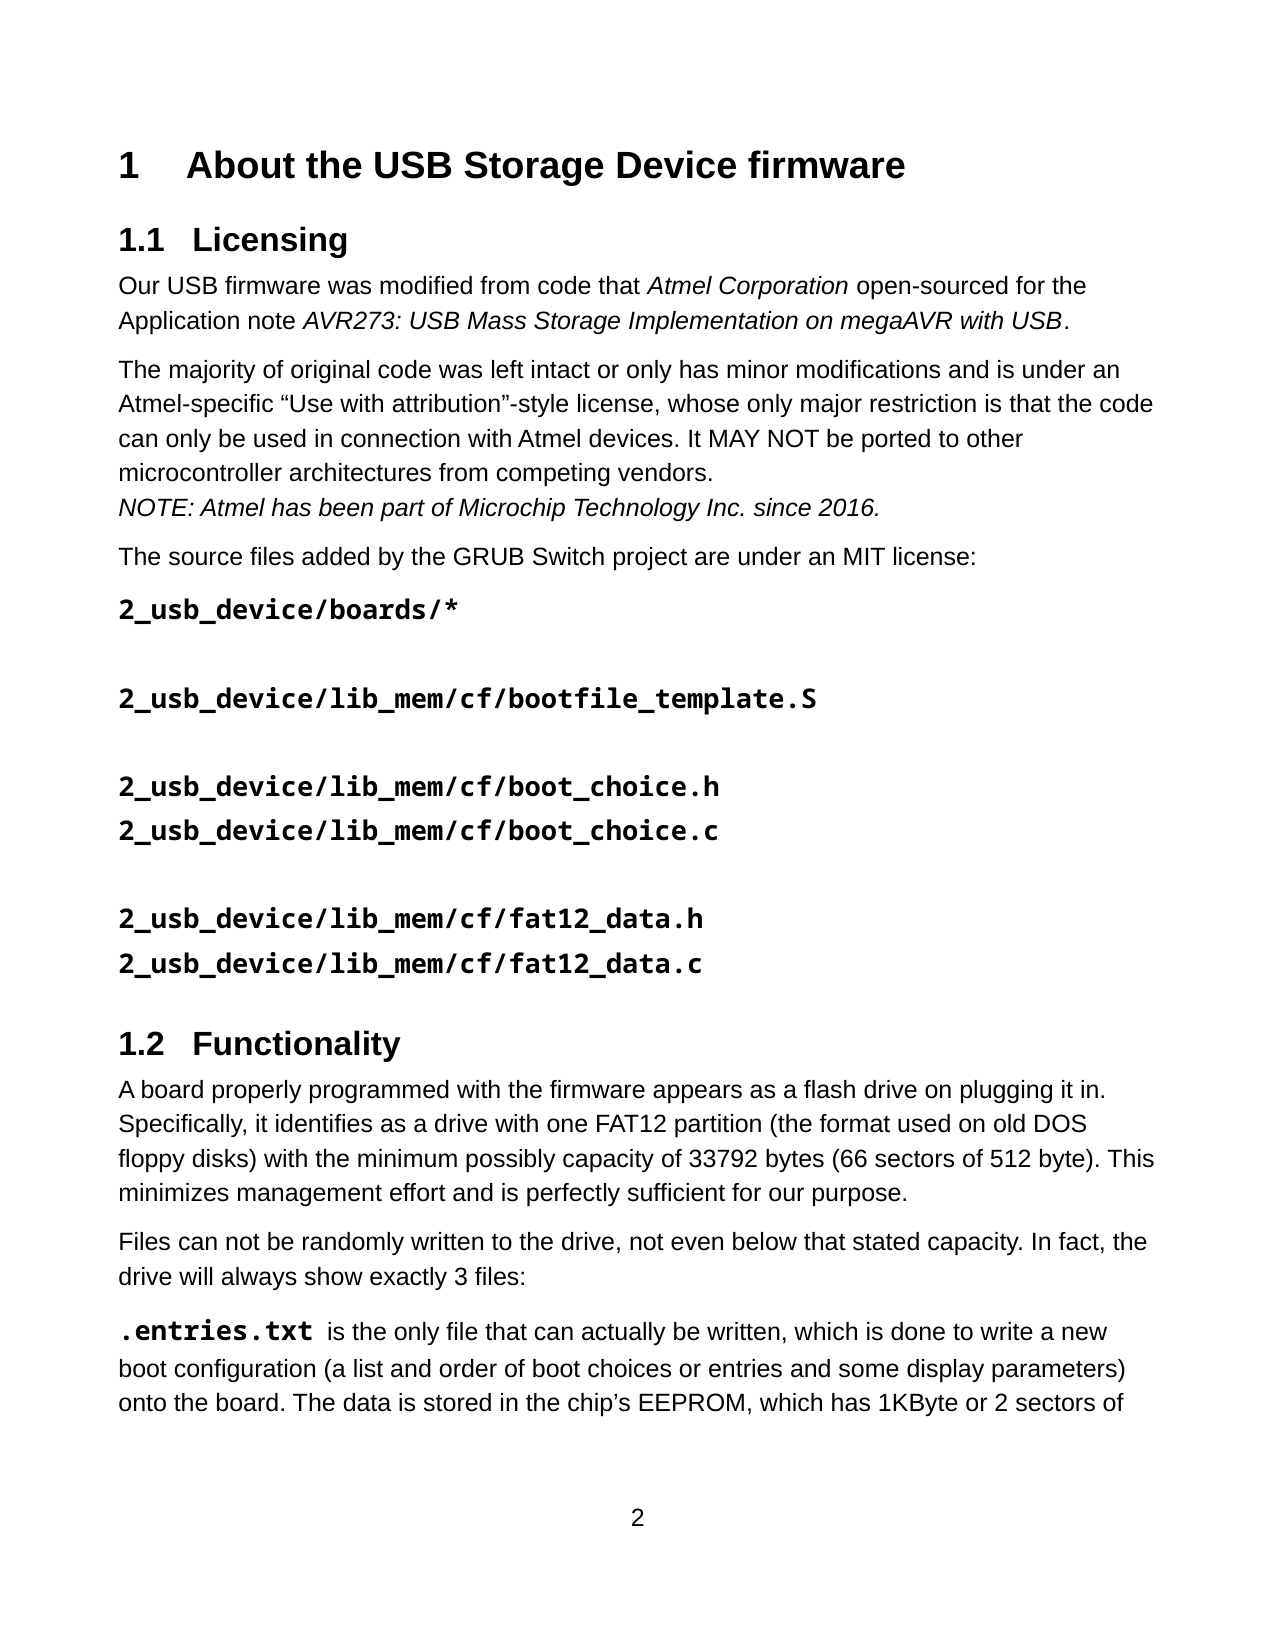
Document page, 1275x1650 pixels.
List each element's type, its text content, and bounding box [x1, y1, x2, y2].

text .entries.txt is the only file that can actually be written, which is done to write a new boot configuration (a list and order of boot choices or entries and some display parameters) onto the board. The data is stored in the chip’s EEPROM, which has 1KByte or 2 sectors of [118, 1311, 1157, 1417]
text 2_usb_device/boards/* 2_usb_device/lib_mem/cf/bootfile_template.S 2_usb_device/lib_mem/cf/boot_choice.h 2_usb_device/lib_mem/cf/boot_choice.c 2_usb_device/lib_mem/cf/fat12_data.h 2_usb_device/lib_mem/cf/fat12_data.c [118, 591, 1157, 981]
subtitle Functionality [118, 1024, 1157, 1062]
text The source files added by the GRUB Switch project are under an MIT license: [118, 542, 1157, 571]
text Files can not be randomly written to the drive, not even below that stated capacity. In fact, the drive will always show exactly 3 files: [118, 1227, 1157, 1291]
text A board properly programmed with the firmware appears as a flash drive on plugging it in. Specifically, it identifies as a drive with one FAT12 partition (the format used on old DOS floppy disks) with the minimum possibly capacity of 33792 bytes (66 sectors of 512 byte). This minimizes management effort and is perfectly sufficient for our purpose. [118, 1075, 1157, 1207]
text Our USB firmware was modified from code that Atmel Corporation open-sourced for the Application note AVR273: USB Mass Storage Implementation on megaAVR with USB. [118, 271, 1157, 334]
subtitle About the USB Storage Device firmware [118, 143, 1157, 187]
subtitle Licensing [118, 220, 1157, 259]
text The majority of original code was left intact or only has minor modifications and is under an Atmel-specific “Use with attribution”-style license, whose only major restriction is that the code can only be used in connection with Atmel devices. It MAY NOT be ported to other microcontroller architectures from competing vendors. NOTE: Atmel has been part of Microchip Technology Inc. since 2016. [118, 355, 1157, 521]
